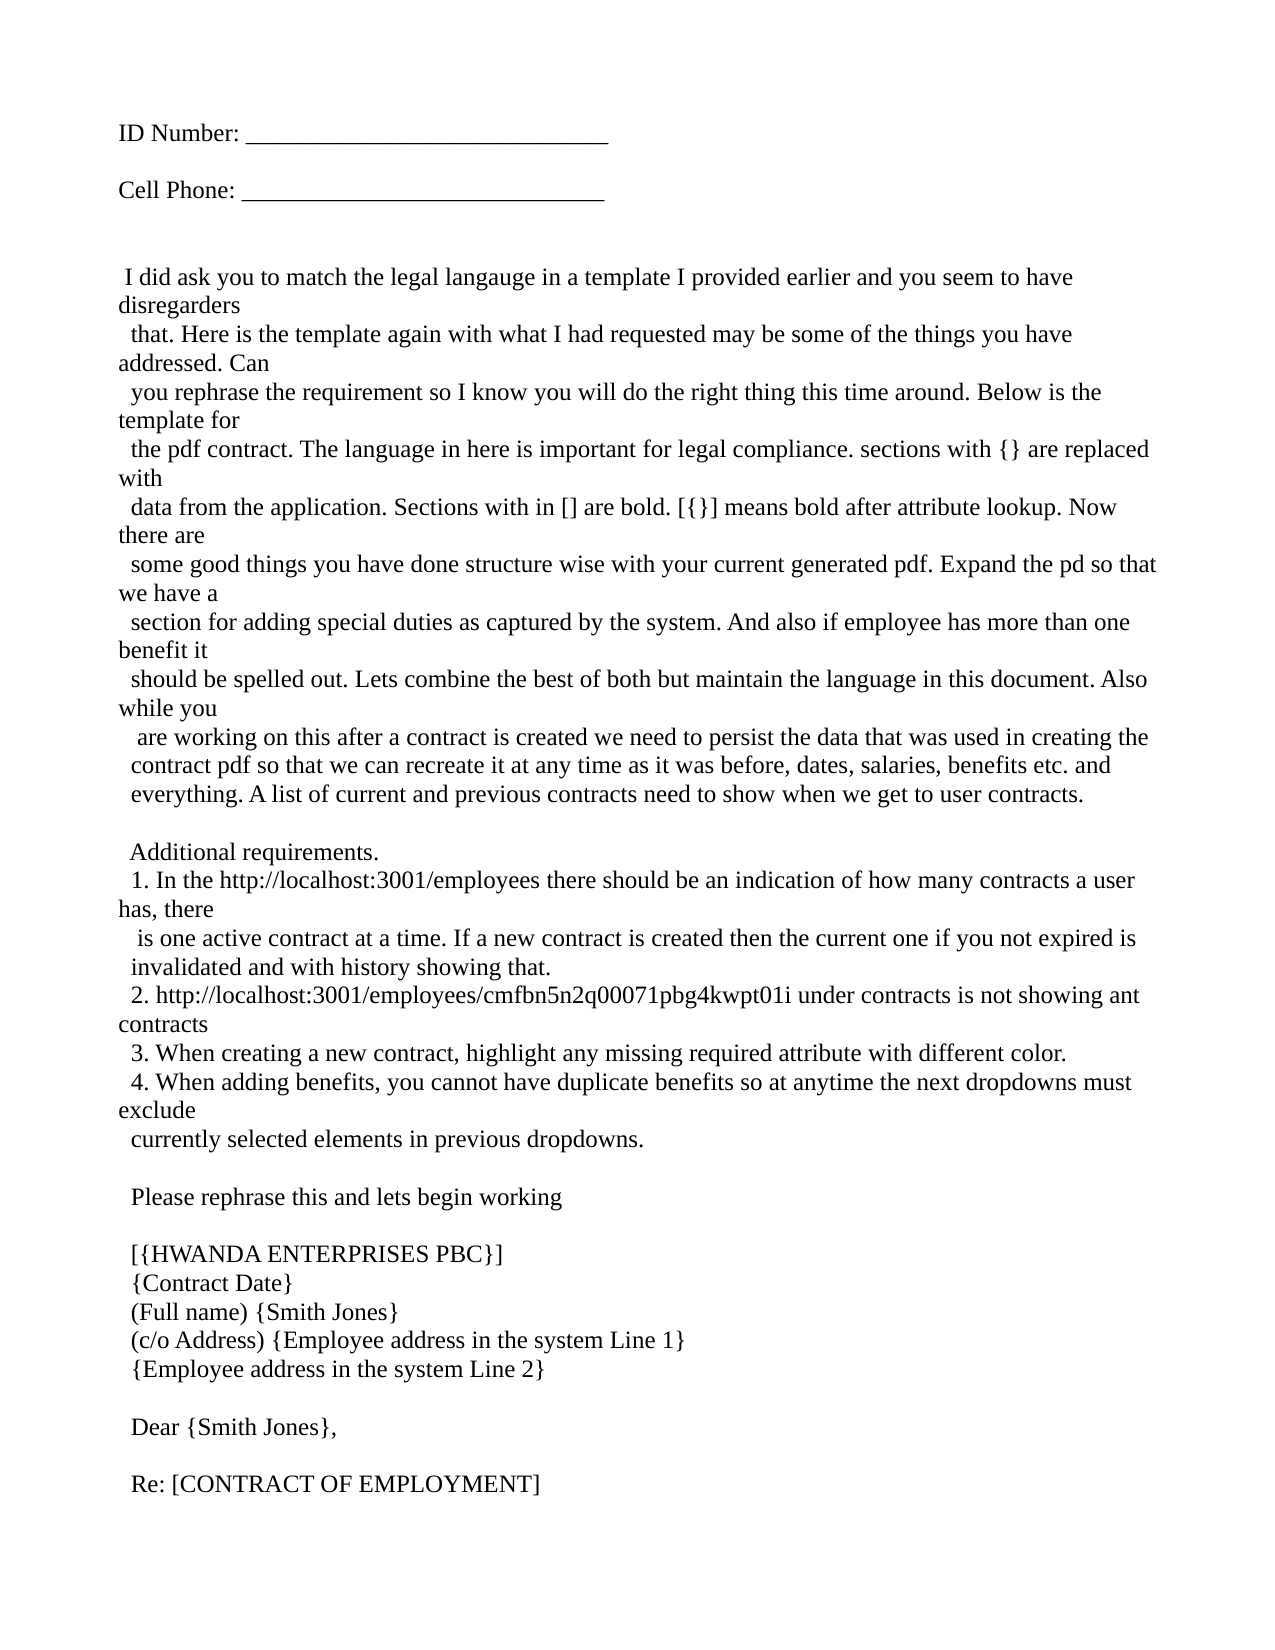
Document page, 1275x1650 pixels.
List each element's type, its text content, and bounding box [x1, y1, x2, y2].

text section for adding special duties as captured by the system. And also if employee has more than one benefit it [118, 607, 1157, 664]
text invalidated and with history showing that. [118, 952, 1157, 981]
text Re: [CONTRACT OF EMPLOYMENT] [118, 1469, 1157, 1498]
text is one active contract at a time. If a new contract is created then the current one if you not expired is [118, 923, 1157, 952]
text 4. When adding benefits, you cannot have duplicate benefits so at anytime the next dropdowns must exclude [118, 1067, 1157, 1124]
text {Employee address in the system Line 2} [118, 1354, 1157, 1383]
text that. Here is the template again with what I had requested may be some of the things you have addressed. Can [118, 319, 1157, 377]
text ID Number: _____________________________ [118, 118, 1157, 147]
text [{HWANDA ENTERPRISES PBC}] [118, 1239, 1157, 1268]
text the pdf contract. The language in here is important for legal compliance. sections with {} are replaced with [118, 434, 1157, 492]
text some good things you have done structure wise with your current generated pdf. Expand the pd so that we have a [118, 549, 1157, 607]
text are working on this after a contract is created we need to persist the data that was used in creating the [118, 722, 1157, 751]
text currently selected elements in previous dropdowns. [118, 1124, 1157, 1153]
text data from the application. Sections with in [] are bold. [{}] means bold after attribute lookup. Now there are [118, 492, 1157, 549]
text Cell Phone: _____________________________ [118, 176, 1157, 204]
text {Contract Date} [118, 1268, 1157, 1297]
text Additional requirements. [118, 837, 1157, 866]
text Dear {Smith Jones}, [118, 1412, 1157, 1441]
text I did ask you to match the legal langauge in a template I provided earlier and you seem to have disregarders [118, 262, 1157, 319]
text you rephrase the requirement so I know you will do the right thing this time around. Below is the template for [118, 377, 1157, 434]
text contract pdf so that we can recreate it at any time as it was before, dates, salaries, benefits etc. and [118, 751, 1157, 779]
text (Full name) {Smith Jones} [118, 1297, 1157, 1326]
text 1. In the http://localhost:3001/employees there should be an indication of how many contracts a user has, there [118, 866, 1157, 923]
text everything. A list of current and previous contracts need to show when we get to user contracts. [118, 779, 1157, 808]
text Please rephrase this and lets begin working [118, 1182, 1157, 1211]
text 2. http://localhost:3001/employees/cmfbn5n2q00071pbg4kwpt01i under contracts is not showing ant contracts [118, 981, 1157, 1038]
text (c/o Address) {Employee address in the system Line 1} [118, 1326, 1157, 1354]
text should be spelled out. Lets combine the best of both but maintain the language in this document. Also while you [118, 664, 1157, 722]
text 3. When creating a new contract, highlight any missing required attribute with different color. [118, 1038, 1157, 1067]
